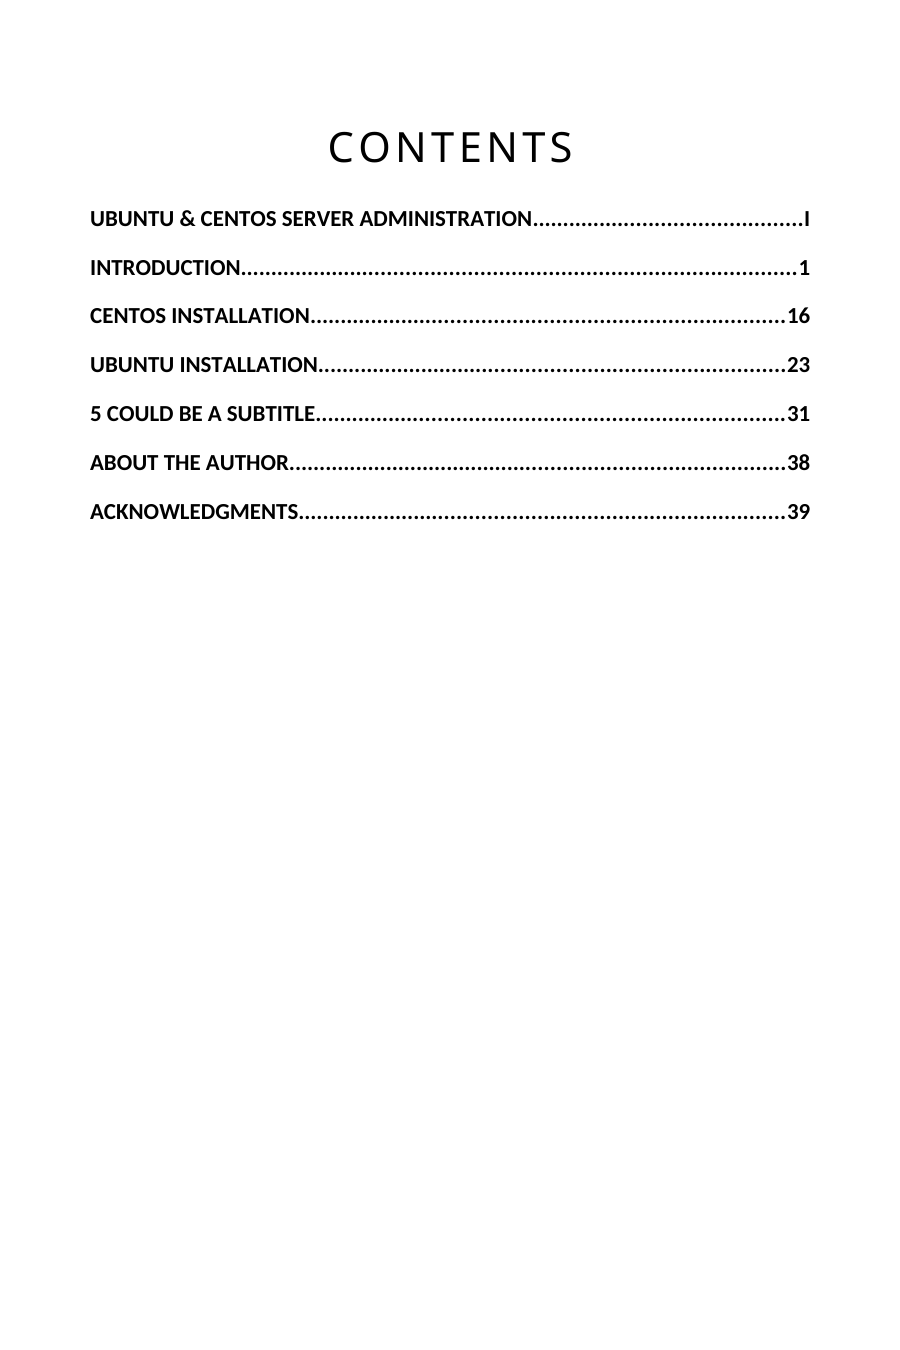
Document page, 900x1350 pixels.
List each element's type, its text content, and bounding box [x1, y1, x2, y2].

text ABOUT THE AUTHOR 38 [90, 448, 810, 476]
text Centos Installation 16 [90, 301, 810, 329]
text Acknowledgments 39 [90, 497, 810, 525]
text Ubuntu Installation 23 [90, 350, 810, 378]
text INTRODUCTION 1 [90, 253, 810, 281]
text UBUNTU & CENTOS SERVER ADMINISTRATION i [90, 204, 810, 232]
text CONTENTS [90, 117, 810, 174]
text 5 could be a subtitle 31 [90, 399, 810, 427]
